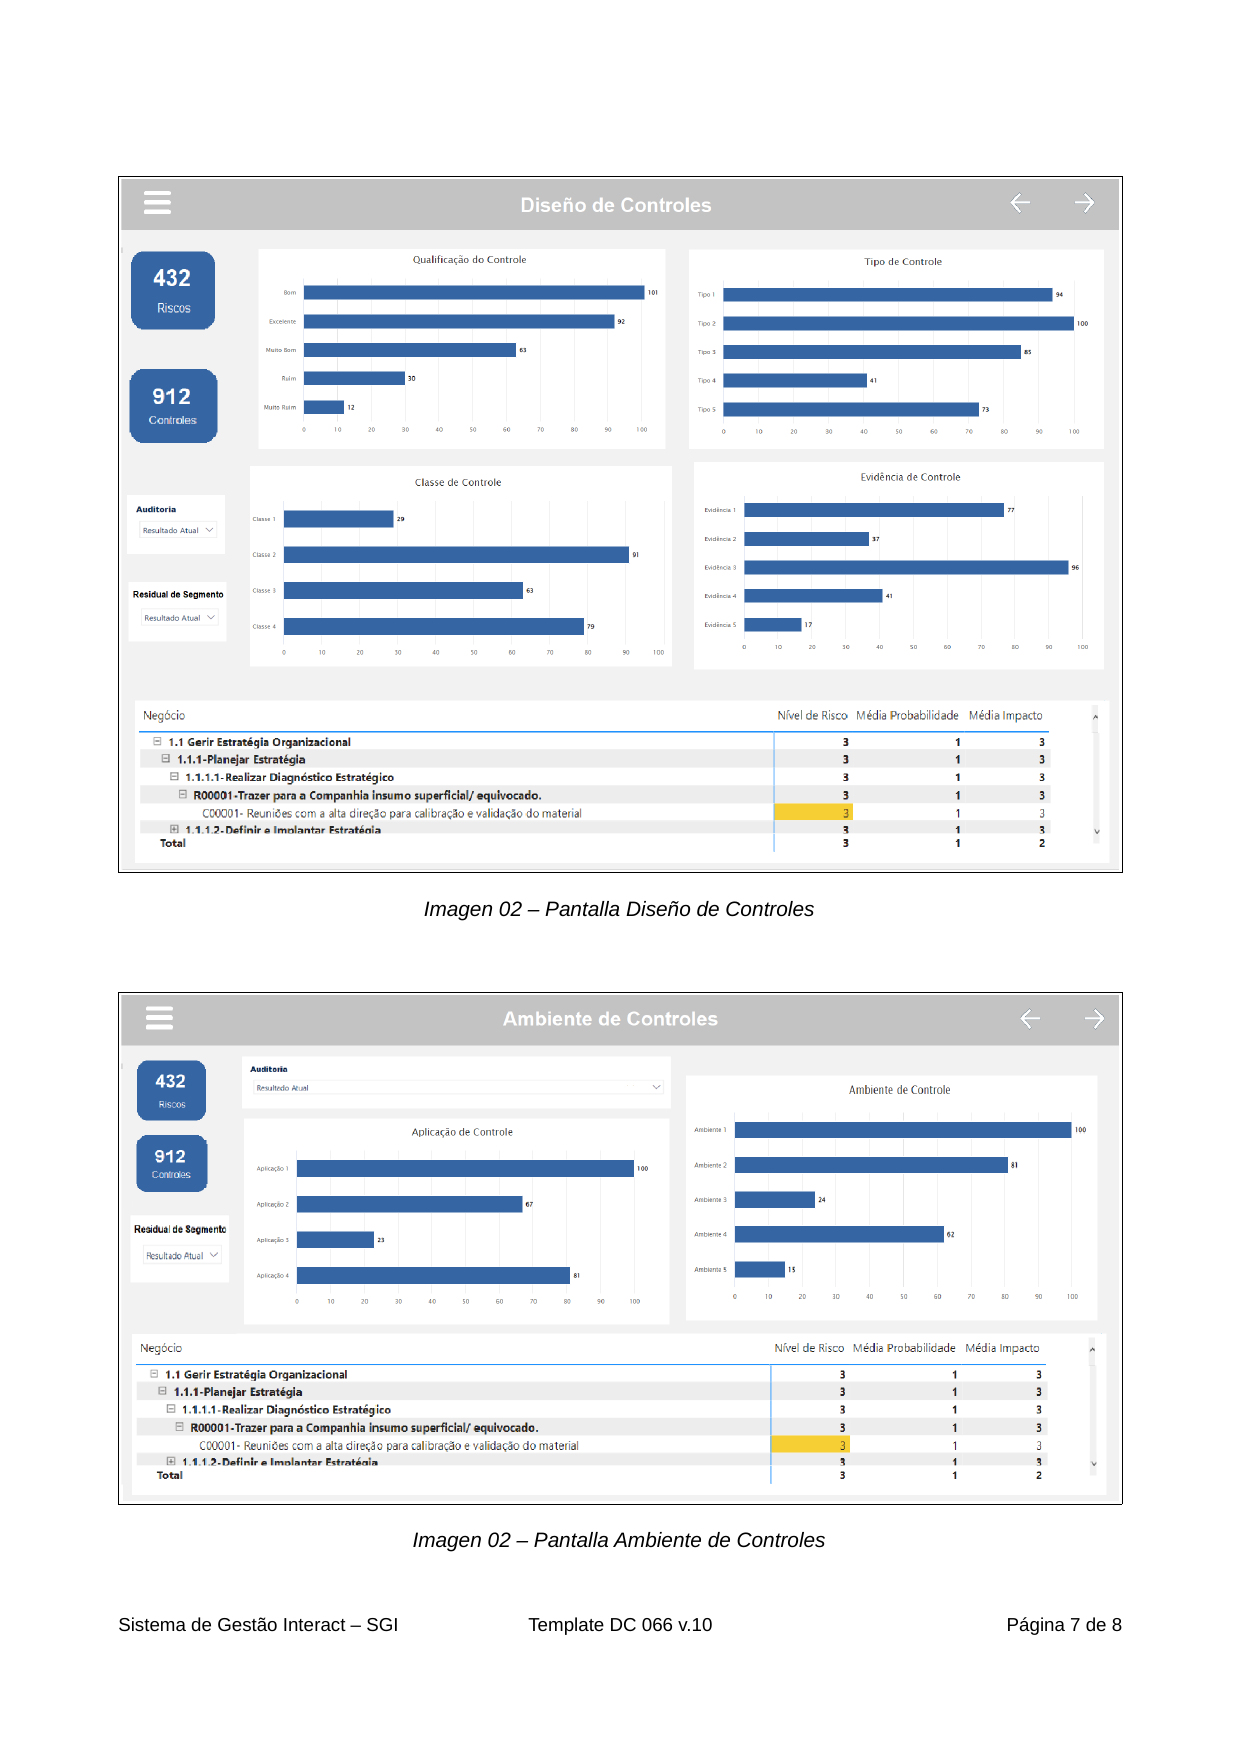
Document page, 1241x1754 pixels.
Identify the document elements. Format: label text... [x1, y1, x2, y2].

text Imagen 02 – Pantalla Diseño de Controles [118, 896, 1122, 920]
text Imagen 02 – Pantalla Ambiente de Controles [118, 1528, 1122, 1552]
picture [121, 995, 1119, 1501]
picture [121, 179, 1119, 870]
